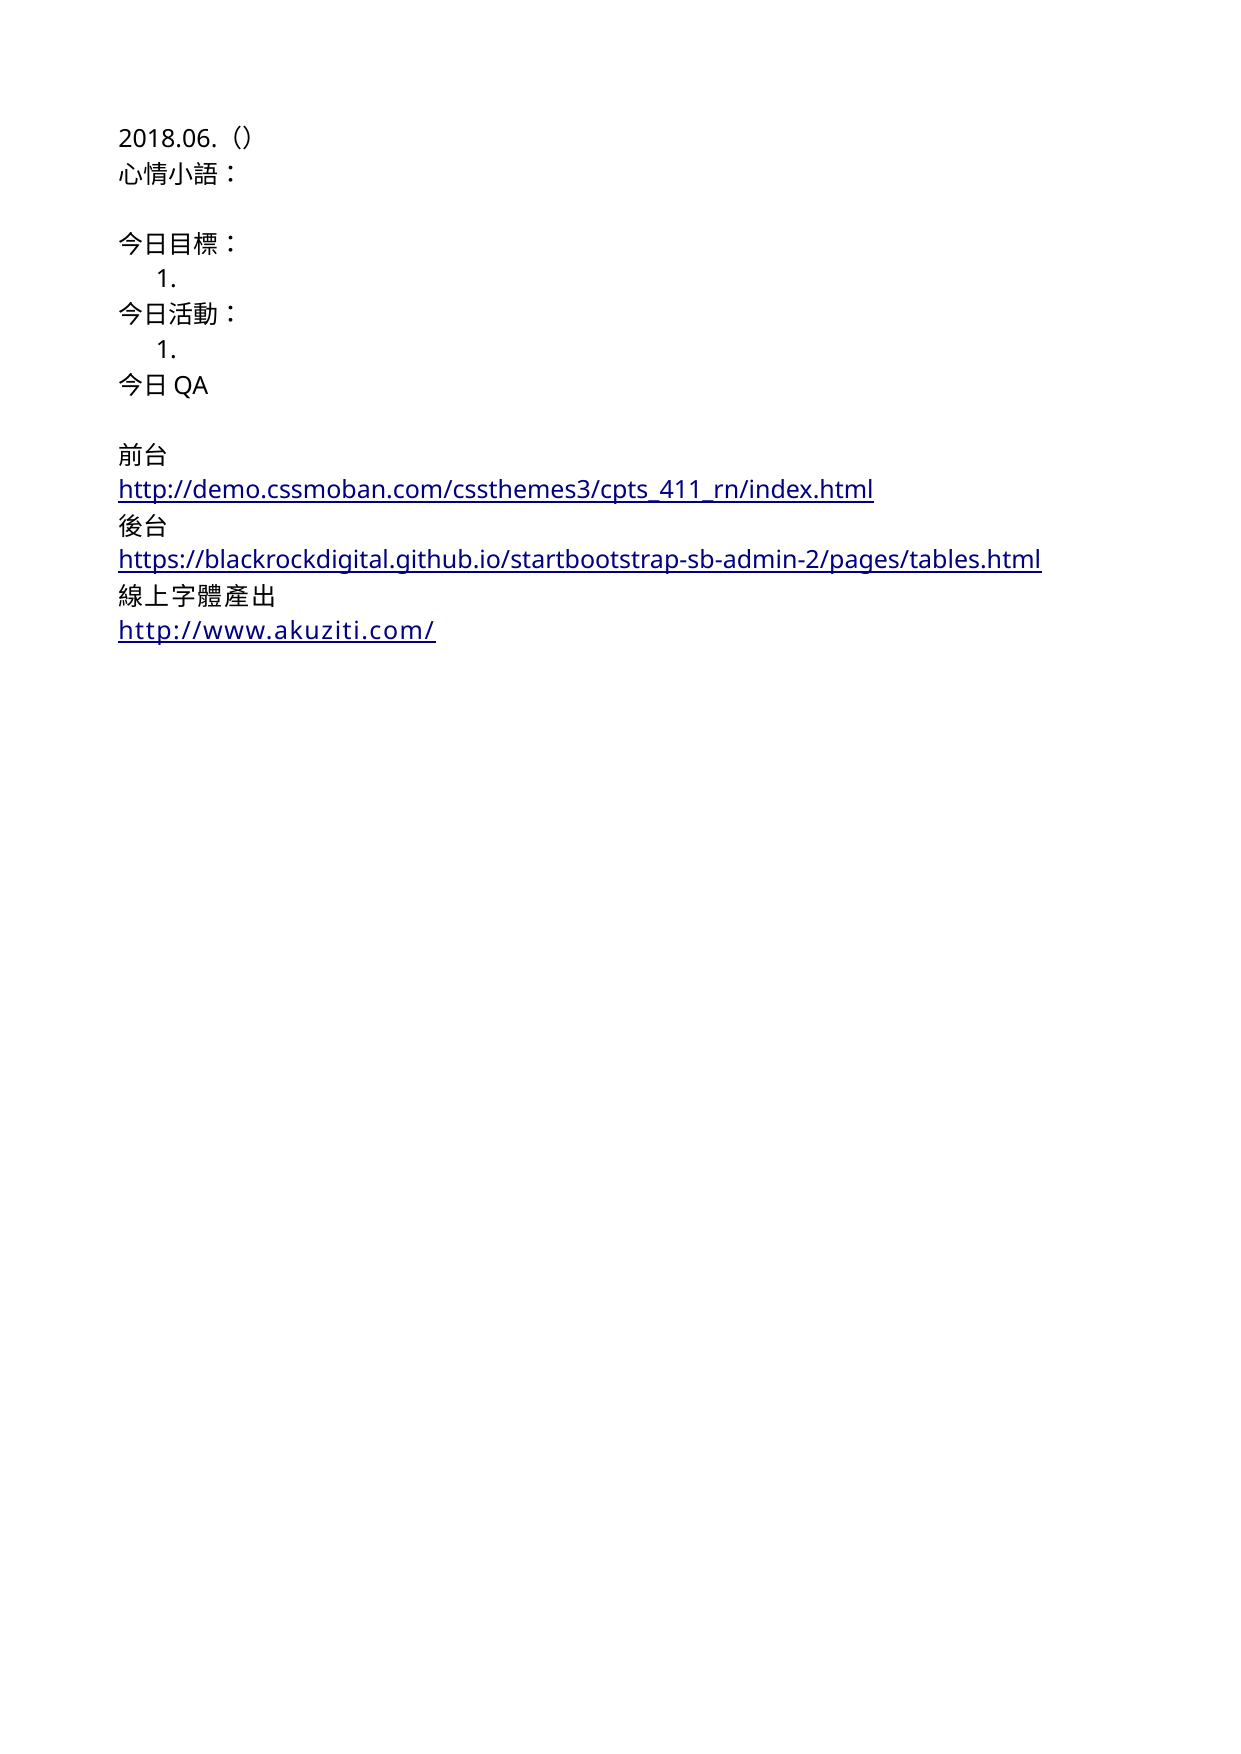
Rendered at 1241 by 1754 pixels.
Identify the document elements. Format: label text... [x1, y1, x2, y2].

text 前台 [118, 436, 1122, 472]
text 後台 [118, 506, 1122, 542]
text 線上字體產出 [118, 576, 1122, 612]
text http://demo.cssmoban.com/cssthemes3/cpts_411_rn/index.html [118, 472, 1122, 506]
text 今日活動： [118, 295, 1122, 331]
text http://www.akuziti.com/ [118, 612, 1122, 647]
text https://blackrockdigital.github.io/startbootstrap-sb-admin-2/pages/tables.html [118, 542, 1122, 576]
text 今日QA [118, 365, 1122, 402]
text 2018.06.（） [118, 118, 1122, 154]
text 今日目標： [118, 225, 1122, 261]
text 心情小語： [118, 154, 1122, 191]
